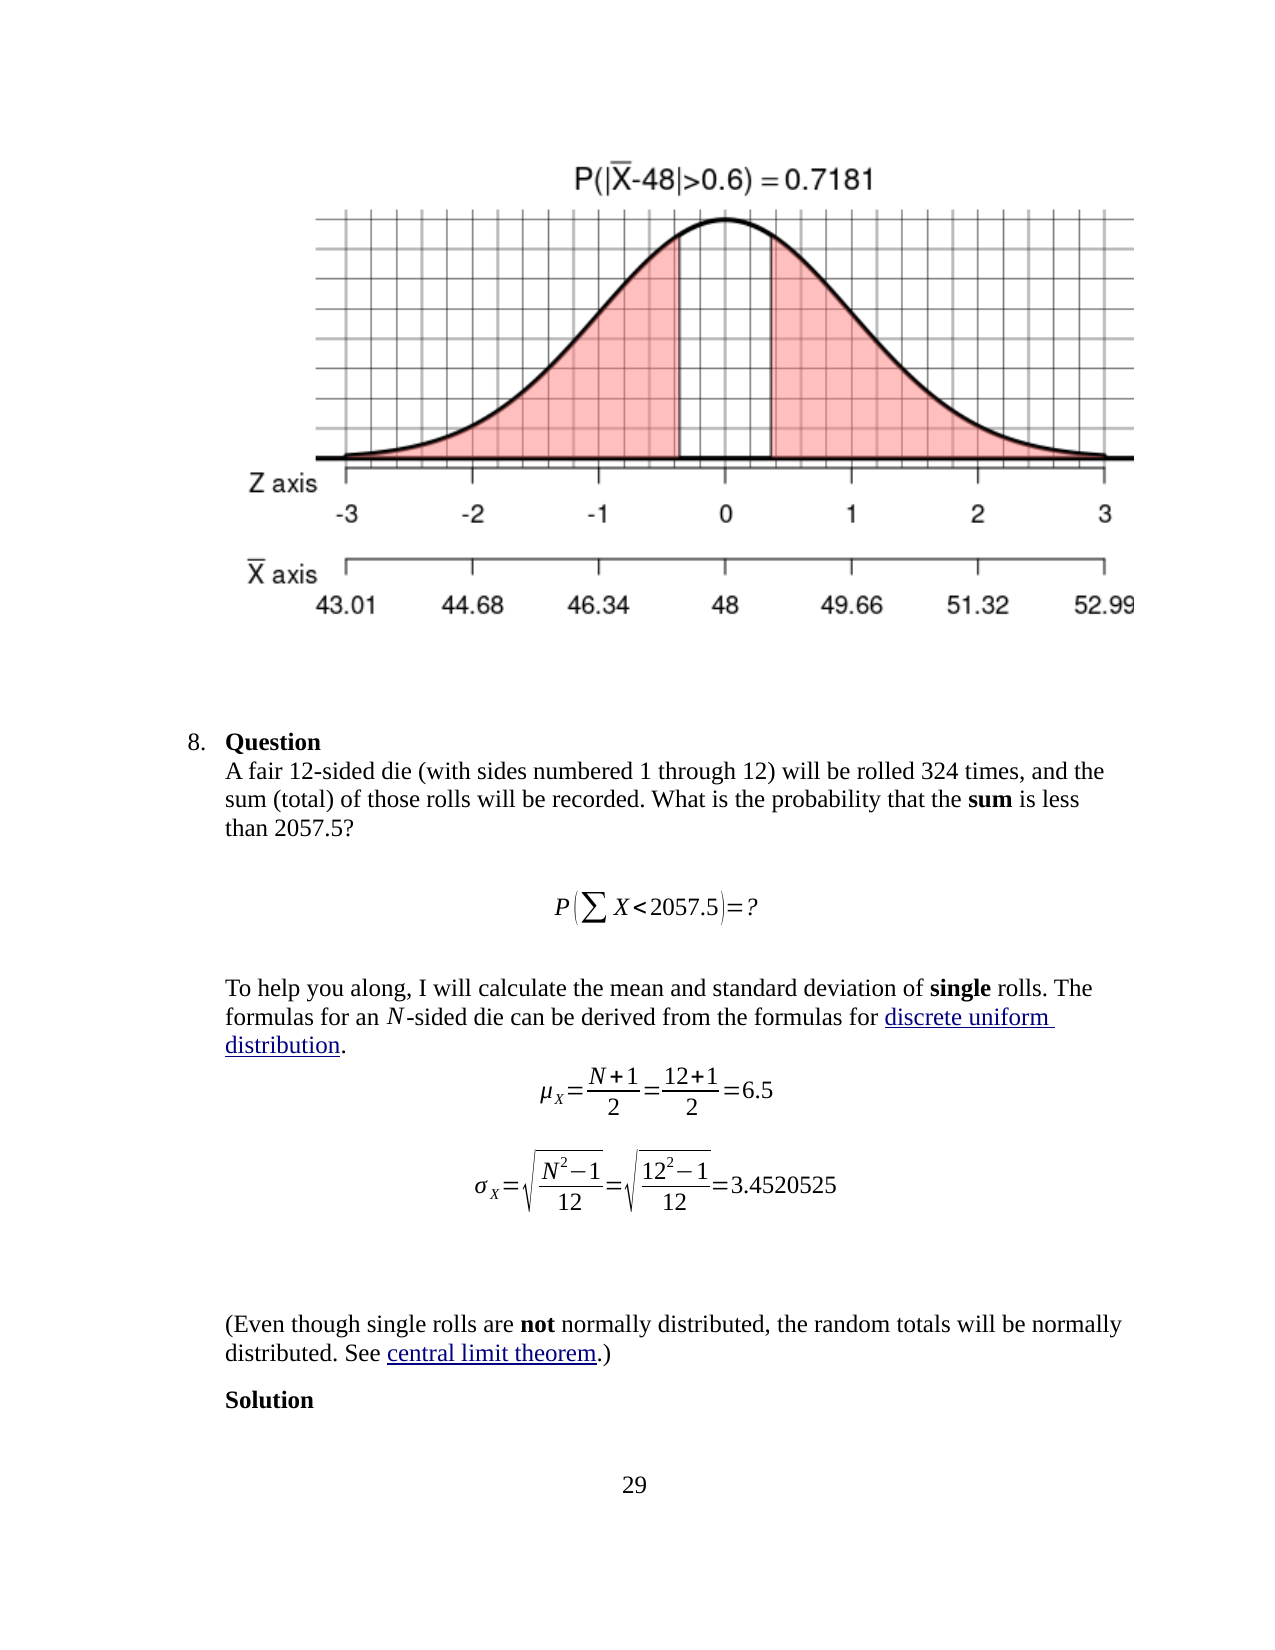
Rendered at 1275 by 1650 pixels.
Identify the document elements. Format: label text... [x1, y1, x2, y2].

list Question A fair 12-sided die (with sides numbered 1 through 12) will be rolled 324 times, and the sum (total) of those rolls will be recorded. What is the probability that the sum is less than 2057.5? [187, 727, 1125, 842]
list To help you along, I will calculate the mean and standard deviation of single rolls. The formulas for an -sided die can be derived from the formulas for discrete uniform distribution. [187, 973, 1125, 1059]
list Solution [187, 1385, 1125, 1414]
picture [225, 150, 1134, 681]
list (Even though single rolls are not normally distributed, the random totals will be normally distributed. See central limit theorem.) [187, 1309, 1125, 1367]
